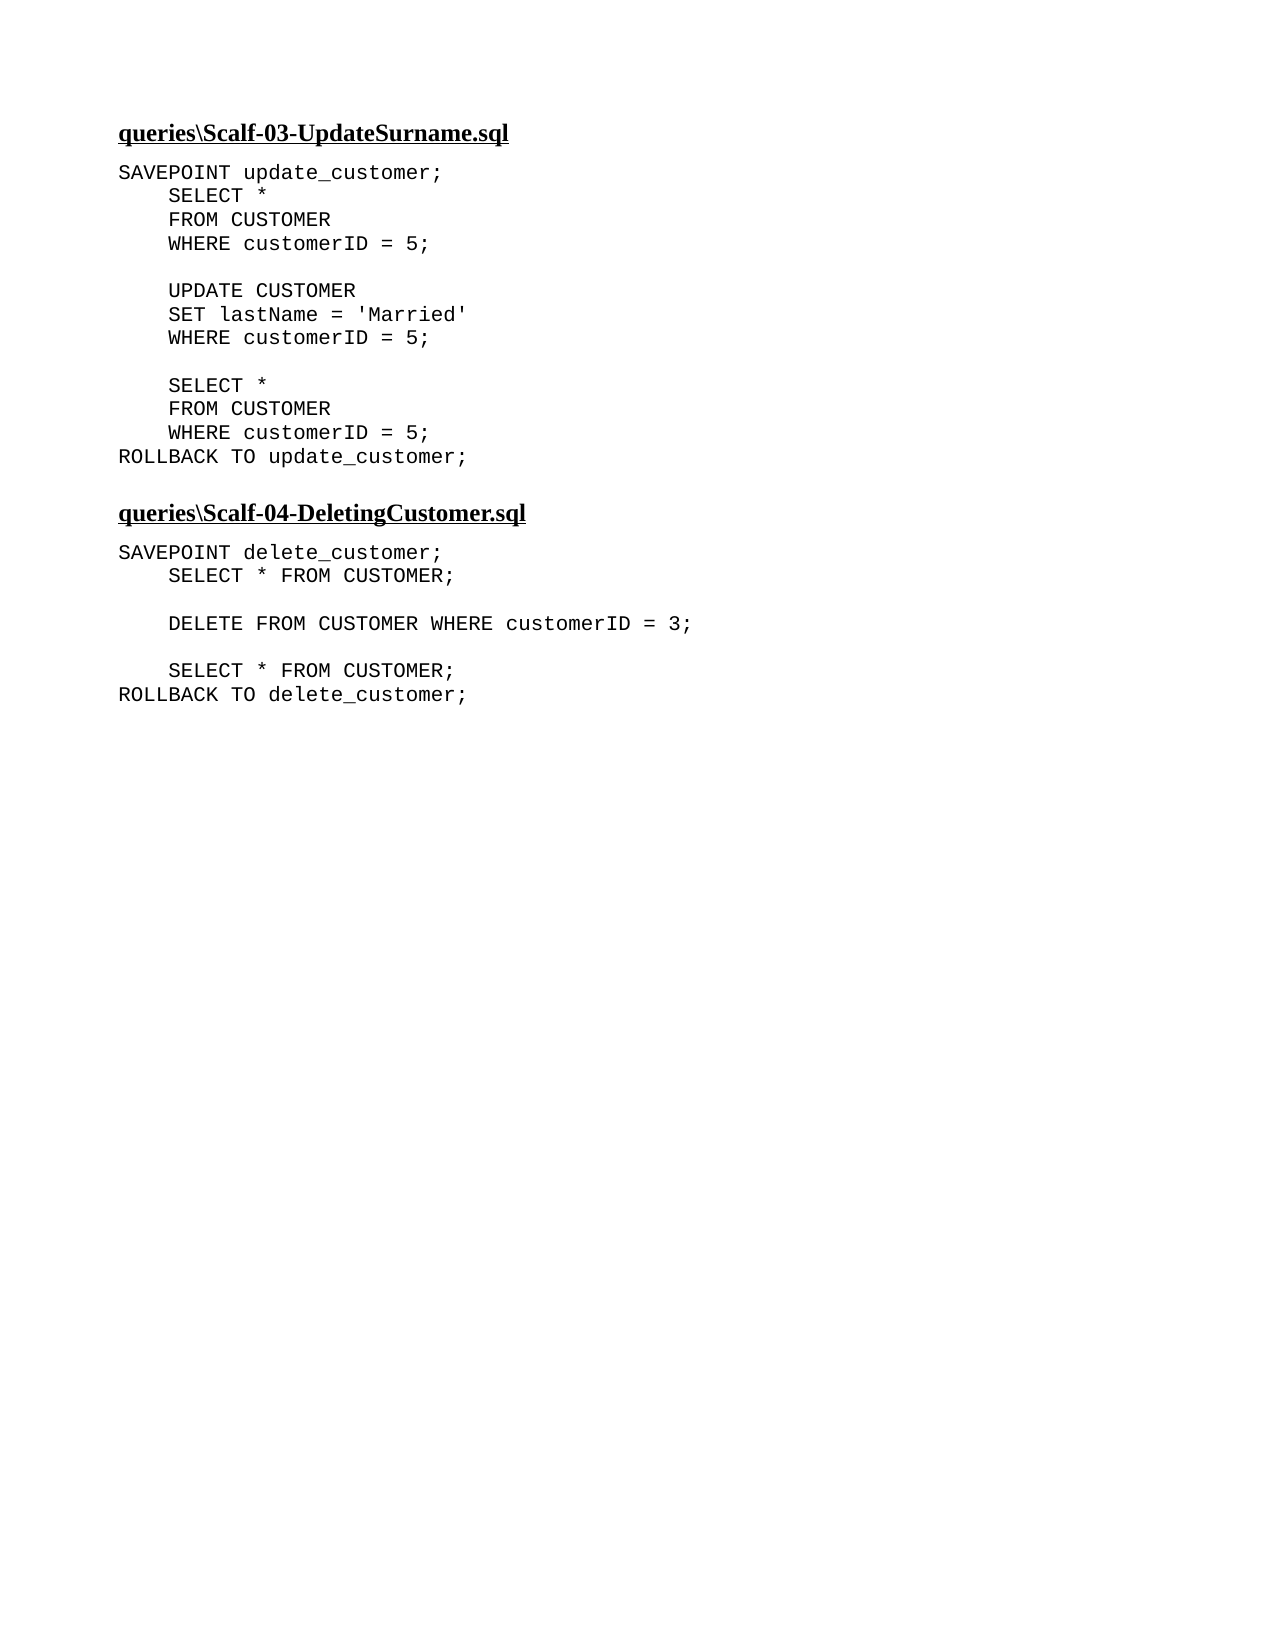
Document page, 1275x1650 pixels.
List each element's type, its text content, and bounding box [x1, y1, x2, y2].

text WHERE customerID = 5; [118, 422, 1157, 446]
text queries\Scalf-03-UpdateSurname.sql [118, 118, 1157, 147]
text ROLLBACK TO update_customer; [118, 446, 1157, 469]
text SELECT * [118, 375, 1157, 398]
text SELECT * FROM CUSTOMER; [118, 660, 1157, 684]
text queries\Scalf-04-DeletingCustomer.sql [118, 498, 1157, 527]
text DELETE FROM CUSTOMER WHERE customerID = 3; [118, 613, 1157, 636]
text SELECT * [118, 186, 1157, 209]
text SELECT * FROM CUSTOMER; [118, 565, 1157, 589]
text SET lastName = 'Married' [118, 304, 1157, 327]
text FROM CUSTOMER [118, 398, 1157, 422]
text SAVEPOINT update_customer; [118, 162, 1157, 186]
text SAVEPOINT delete_customer; [118, 542, 1157, 565]
text UPDATE CUSTOMER [118, 280, 1157, 304]
text WHERE customerID = 5; [118, 327, 1157, 351]
text ROLLBACK TO delete_customer; [118, 684, 1157, 707]
text WHERE customerID = 5; [118, 233, 1157, 256]
text FROM CUSTOMER [118, 209, 1157, 233]
